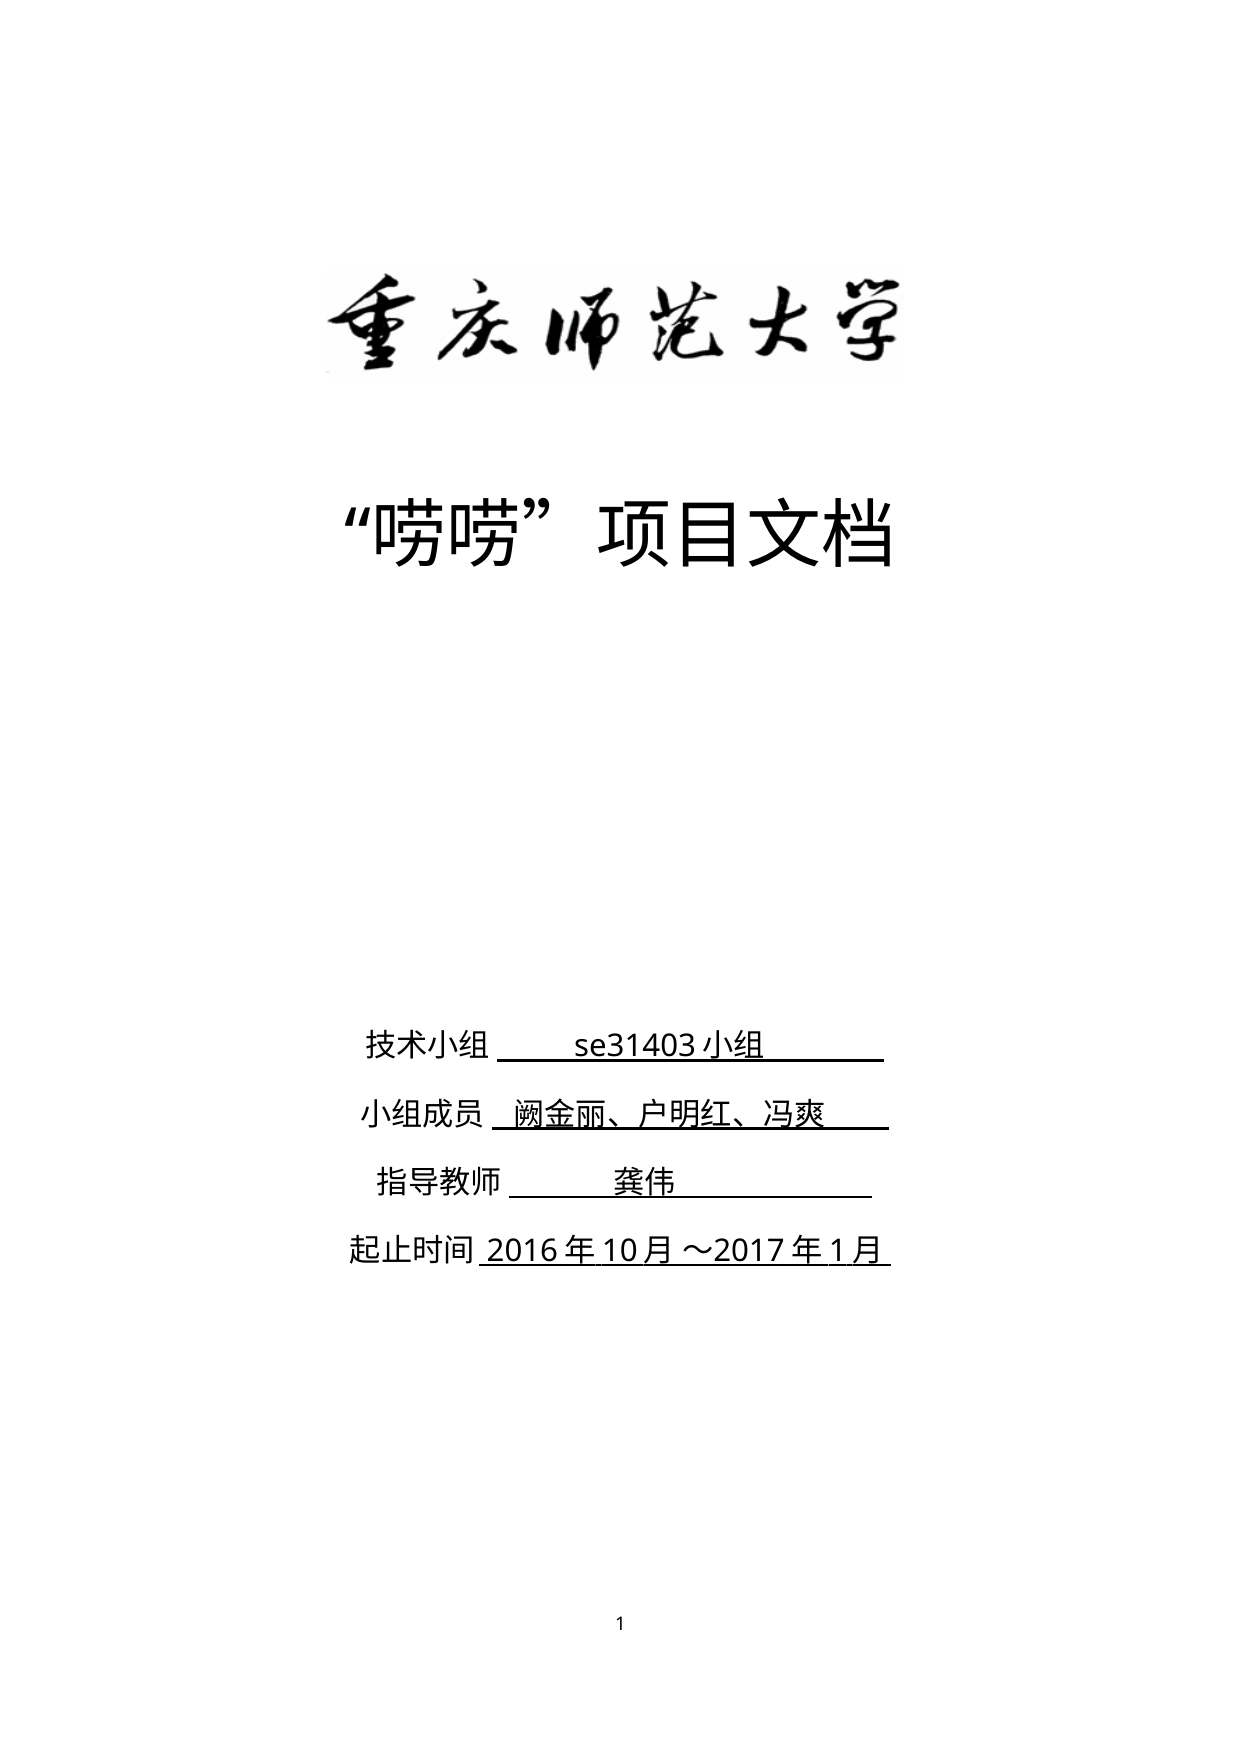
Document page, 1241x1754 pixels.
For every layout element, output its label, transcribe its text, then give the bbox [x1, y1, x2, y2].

text 指导教师 龚伟 [118, 1157, 1122, 1202]
text “唠唠”项目文档 [118, 474, 1122, 583]
text 小组成员 阙金丽、户明红、冯爽 [118, 1089, 1122, 1134]
text 技术小组 se31403小组 [118, 1021, 1122, 1066]
picture [326, 270, 904, 379]
text 起止时间 2016年10月 ～2017年1月 [118, 1225, 1122, 1270]
